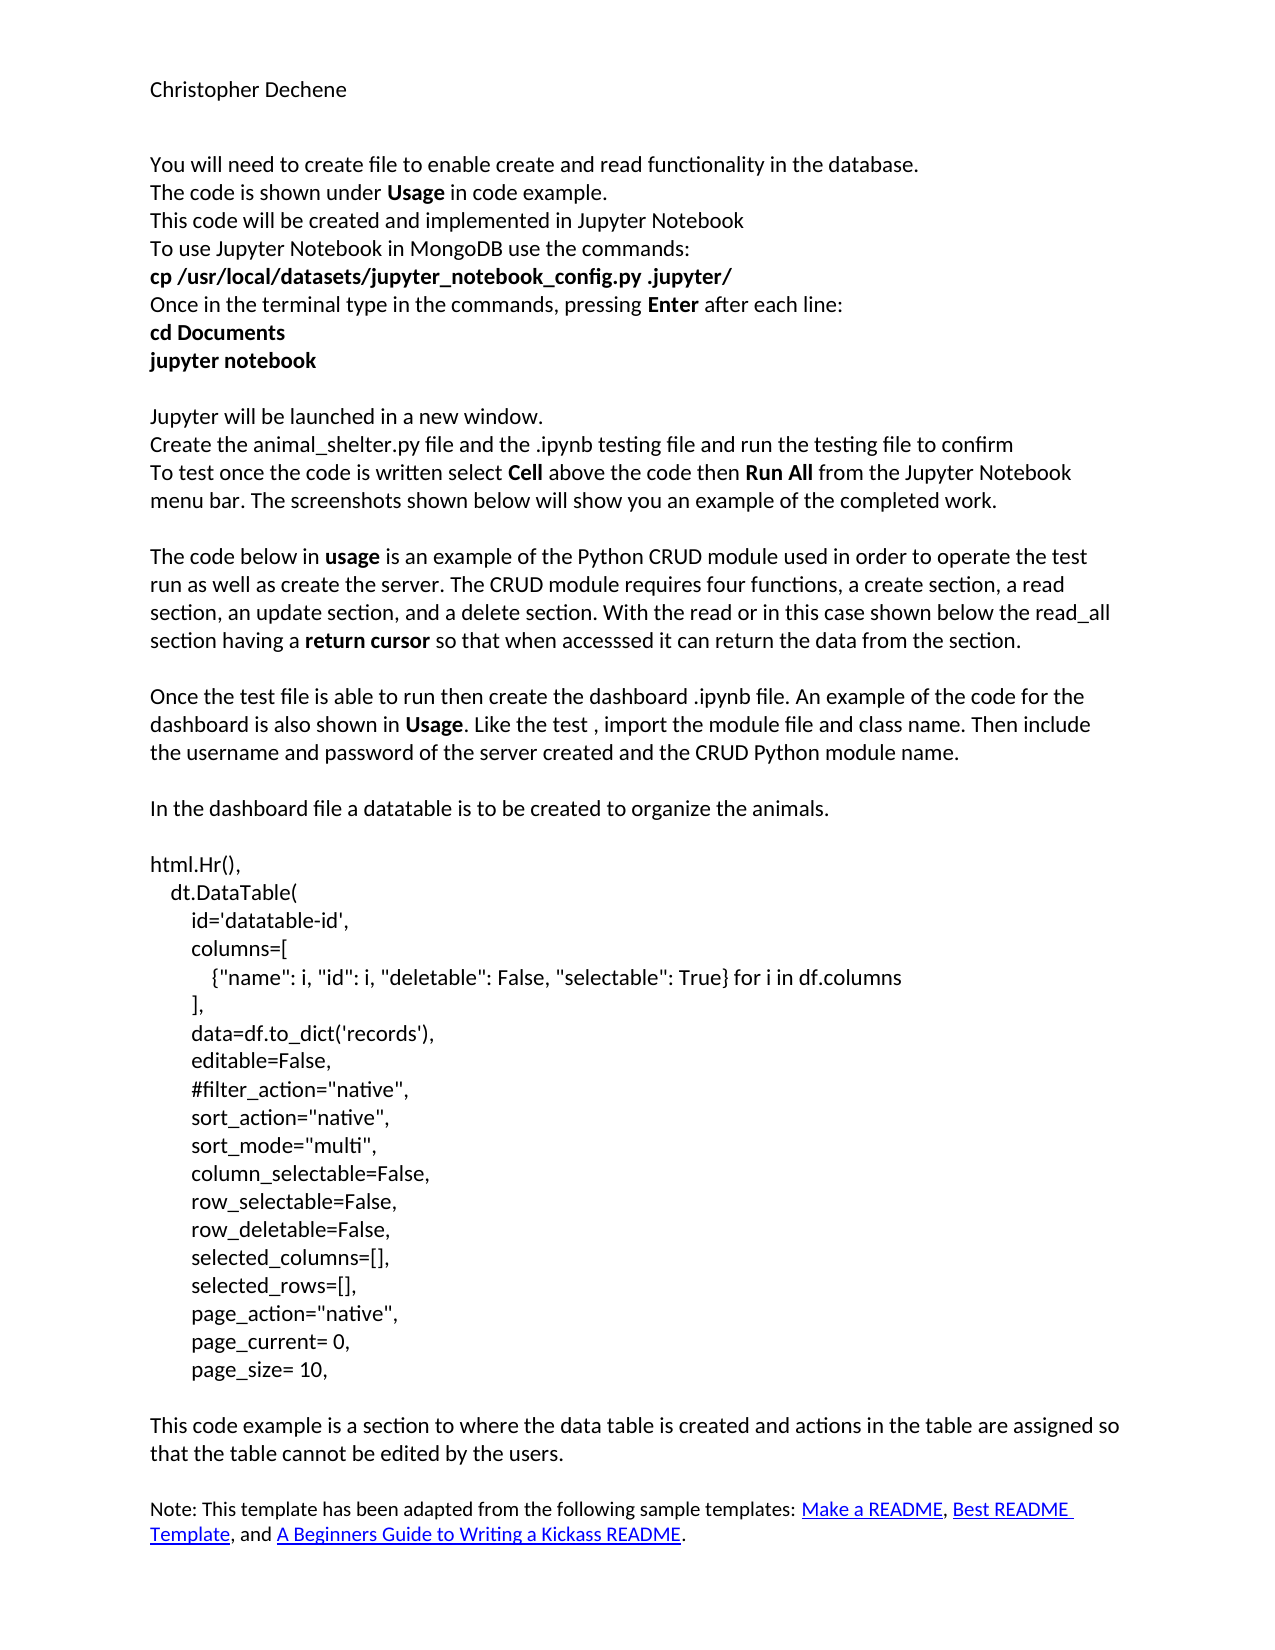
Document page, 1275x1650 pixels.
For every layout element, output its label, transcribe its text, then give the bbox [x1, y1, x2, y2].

text Once in the terminal type in the commands, pressing Enter after each line: [150, 290, 1125, 318]
text html.Hr(), [150, 851, 1125, 878]
text Once the test file is able to run then create the dashboard .ipynb file. An example of the code for the dashboard is also shown in Usage. Like the test , import the module file and class name. Then include the username and password of the server created and the CRUD Python module name. [150, 682, 1125, 766]
text {"name": i, "id": i, "deletable": False, "selectable": True} for i in df.columns [150, 963, 1125, 991]
text sort_action="native", [150, 1103, 1125, 1131]
text selected_columns=[], [150, 1243, 1125, 1271]
text The code below in usage is an example of the Python CRUD module used in order to operate the test run as well as create the server. The CRUD module requires four functions, a create section, a read section, an update section, and a delete section. With the read or in this case shown below the read_all section having a return cursor so that when accesssed it can return the data from the section. [150, 542, 1125, 654]
text editable=False, [150, 1047, 1125, 1075]
text To use Jupyter Notebook in MongoDB use the commands: [150, 234, 1125, 262]
text dt.DataTable( [150, 878, 1125, 907]
text page_size= 10, [150, 1355, 1125, 1383]
text cd Documents [150, 318, 1125, 346]
text row_selectable=False, [150, 1187, 1125, 1215]
text To test once the code is written select Cell above the code then Run All from the Jupyter Notebook menu bar. The screenshots shown below will show you an example of the completed work. [150, 458, 1125, 514]
text columns=[ [150, 934, 1125, 963]
text Create the animal_shelter.py file and the .ipynb testing file and run the testing file to confirm [150, 430, 1125, 458]
text You will need to create file to enable create and read functionality in the database. [150, 150, 1125, 178]
text This code example is a section to where the data table is created and actions in the table are assigned so that the table cannot be edited by the users. [150, 1411, 1125, 1467]
text Jupyter will be launched in a new window. [150, 402, 1125, 430]
text cp /usr/local/datasets/jupyter_notebook_config.py .jupyter/ [150, 262, 1125, 290]
text data=df.to_dict('records'), [150, 1019, 1125, 1047]
text This code will be created and implemented in Jupyter Notebook [150, 206, 1125, 234]
text row_deletable=False, [150, 1215, 1125, 1243]
text jupyter notebook [150, 346, 1125, 374]
text ], [150, 991, 1125, 1019]
text page_current= 0, [150, 1327, 1125, 1355]
text id='datatable-id', [150, 907, 1125, 934]
text column_selectable=False, [150, 1159, 1125, 1187]
text selected_rows=[], [150, 1271, 1125, 1299]
text sort_mode="multi", [150, 1131, 1125, 1159]
text #filter_action="native", [150, 1075, 1125, 1103]
text In the dashboard file a datatable is to be created to organize the animals. [150, 794, 1125, 822]
text page_action="native", [150, 1299, 1125, 1327]
text The code is shown under Usage in code example. [150, 178, 1125, 206]
